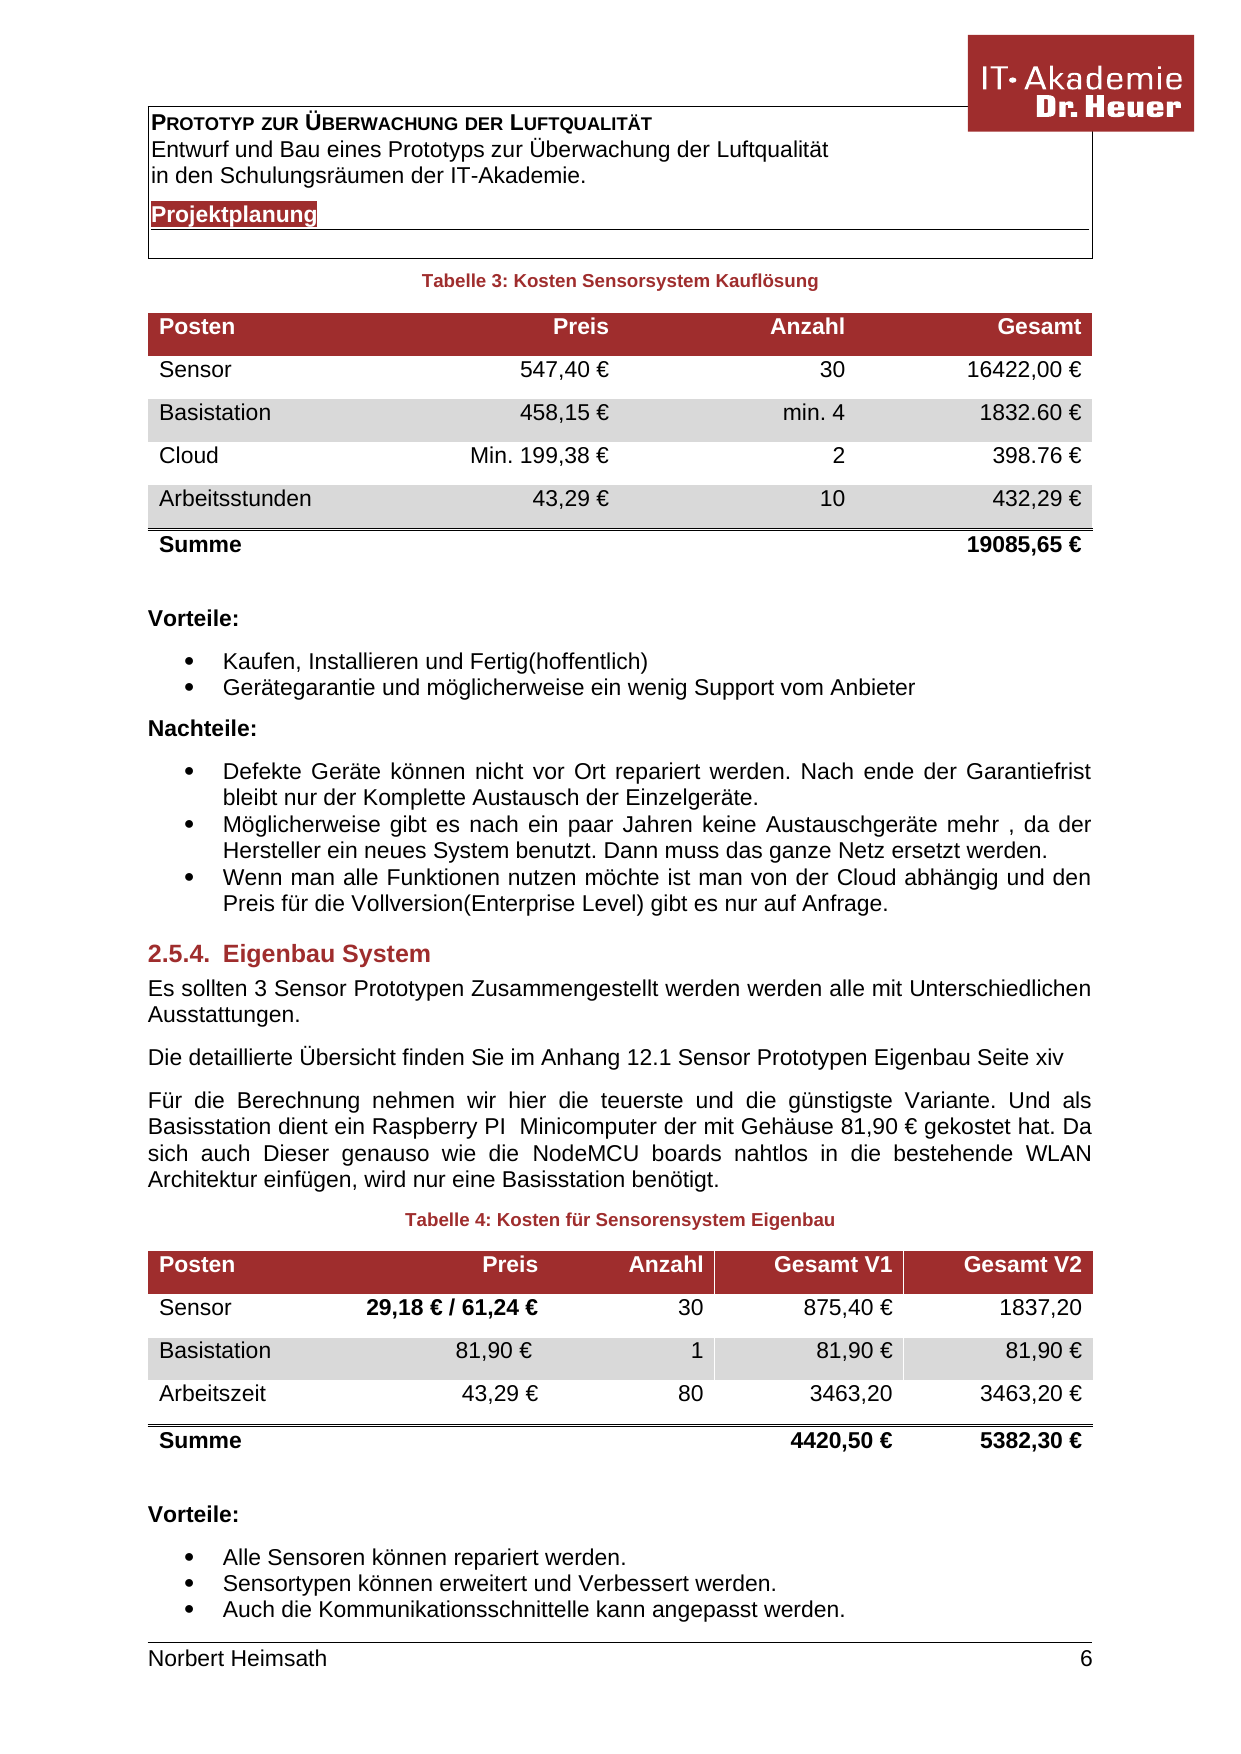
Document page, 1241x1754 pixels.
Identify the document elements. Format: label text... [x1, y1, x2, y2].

table_cell [620, 531, 856, 574]
table_header Gesamt V2 [904, 1251, 1093, 1294]
table_cell 43,29 € [337, 1380, 549, 1423]
table_cell 30 [549, 1294, 714, 1337]
table_cell [337, 1427, 549, 1469]
table_cell 81,90 € [904, 1338, 1093, 1380]
table_cell Summe [148, 1427, 337, 1469]
list Alle Sensoren können repariert werden. [185, 1544, 1092, 1570]
text Nachteile: [148, 715, 1092, 741]
table_cell 19085,65 € [856, 531, 1092, 574]
table_cell 875,40 € [715, 1294, 903, 1337]
table_cell 29,18 € / 61,24 € [337, 1294, 549, 1337]
list Kaufen, Installieren und Fertig(hoffentlich) [185, 648, 1092, 674]
list Defekte Geräte können nicht vor Ort repariert werden. Nach ende der Garantiefrist bleibt nur der Komplette Austausch der Einzelgeräte. [185, 758, 1092, 811]
table_header Anzahl [620, 313, 856, 356]
table_cell 432,29 € [856, 485, 1092, 528]
table_cell min. 4 [620, 399, 856, 442]
table_cell 1832.60 € [856, 399, 1092, 442]
table_cell 1837,20 [904, 1294, 1093, 1337]
list Möglicherweise gibt es nach ein paar Jahren keine Austauschgeräte mehr , da der Hersteller ein neues System benutzt. Dann muss das ganze Netz ersetzt werden. [185, 811, 1092, 863]
text Die detaillierte Übersicht finden Sie im Anhang 12.1 Sensor Prototypen Eigenbau Seite xv [148, 1044, 1092, 1070]
text Tabelle 4: Kosten für Sensorensystem Eigenbau [148, 1209, 1092, 1231]
list Wenn man alle Funktionen nutzen möchte ist man von der Cloud abhängig und den Preis für die Vollversion(Enterprise Level) gibt es nur auf Anfrage. [185, 863, 1092, 916]
subtitle Eigenbau System [148, 939, 1092, 968]
table_cell Sensor [148, 1294, 337, 1337]
table_cell [384, 531, 620, 574]
list Sensortypen können erweitert und Verbessert werden. [185, 1570, 1092, 1596]
table_cell 80 [549, 1380, 714, 1423]
table_cell 3463,20 € [904, 1380, 1093, 1423]
table_header Posten [148, 313, 384, 356]
text Für die Berechnung nehmen wir hier die teuerste und die günstigste Variante. Und als Basisstation dient ein Raspberry PI Minicomputer der mit Gehäuse 81,90 € gekostet hat. Da sich auch Dieser genauso wie die NodeMCU boards nahtlos in die bestehende WLAN Architektur einfügen, wird nur eine Basisstation benötigt. [148, 1087, 1092, 1192]
table_cell 81,90 € [337, 1338, 549, 1380]
table_header Posten [148, 1251, 337, 1294]
table_cell 4420,50 € [715, 1427, 903, 1469]
table_header Anzahl [549, 1251, 714, 1294]
table_cell 2 [620, 442, 856, 485]
table_cell Sensor [148, 356, 384, 399]
text Tabelle 3: Kosten Sensorsystem Kauflösung [148, 270, 1092, 292]
table_cell 10 [620, 485, 856, 528]
table_cell Cloud [148, 442, 384, 485]
table_cell Basistation [148, 399, 384, 442]
text Es sollten 3 Sensor Prototypen Zusammengestellt werden werden alle mit Unterschiedlichen Ausstattungen. [148, 974, 1092, 1027]
table_cell Arbeitszeit [148, 1380, 337, 1423]
table_cell 3463,20 [715, 1380, 903, 1423]
table_cell 43,29 € [384, 485, 620, 528]
list Auch die Kommunikationsschnittelle kann angepasst werden. [185, 1596, 1092, 1623]
table_header Preis [337, 1251, 549, 1294]
table_cell 5382,30 € [904, 1427, 1093, 1469]
table_cell 1 [549, 1338, 714, 1380]
table_cell Min. 199,38 € [384, 442, 620, 485]
table_cell 30 [620, 356, 856, 399]
table_cell 81,90 € [715, 1338, 903, 1380]
table_cell 16422,00 € [856, 356, 1092, 399]
table_header Preis [384, 313, 620, 356]
list Gerätegarantie und möglicherweise ein wenig Support vom Anbieter [185, 674, 1092, 701]
table_header Gesamt [856, 313, 1092, 356]
table_cell Basistation [148, 1338, 337, 1380]
table_cell 458,15 € [384, 399, 620, 442]
table_cell [549, 1427, 714, 1469]
table_cell 547,40 € [384, 356, 620, 399]
table_cell Summe [148, 531, 384, 574]
table_cell Arbeitsstunden [148, 485, 384, 528]
text Vorteile: [148, 1501, 1092, 1527]
table_header Gesamt V1 [715, 1251, 903, 1294]
text Vorteile: [148, 605, 1092, 631]
table_cell 398.76 € [856, 442, 1092, 485]
